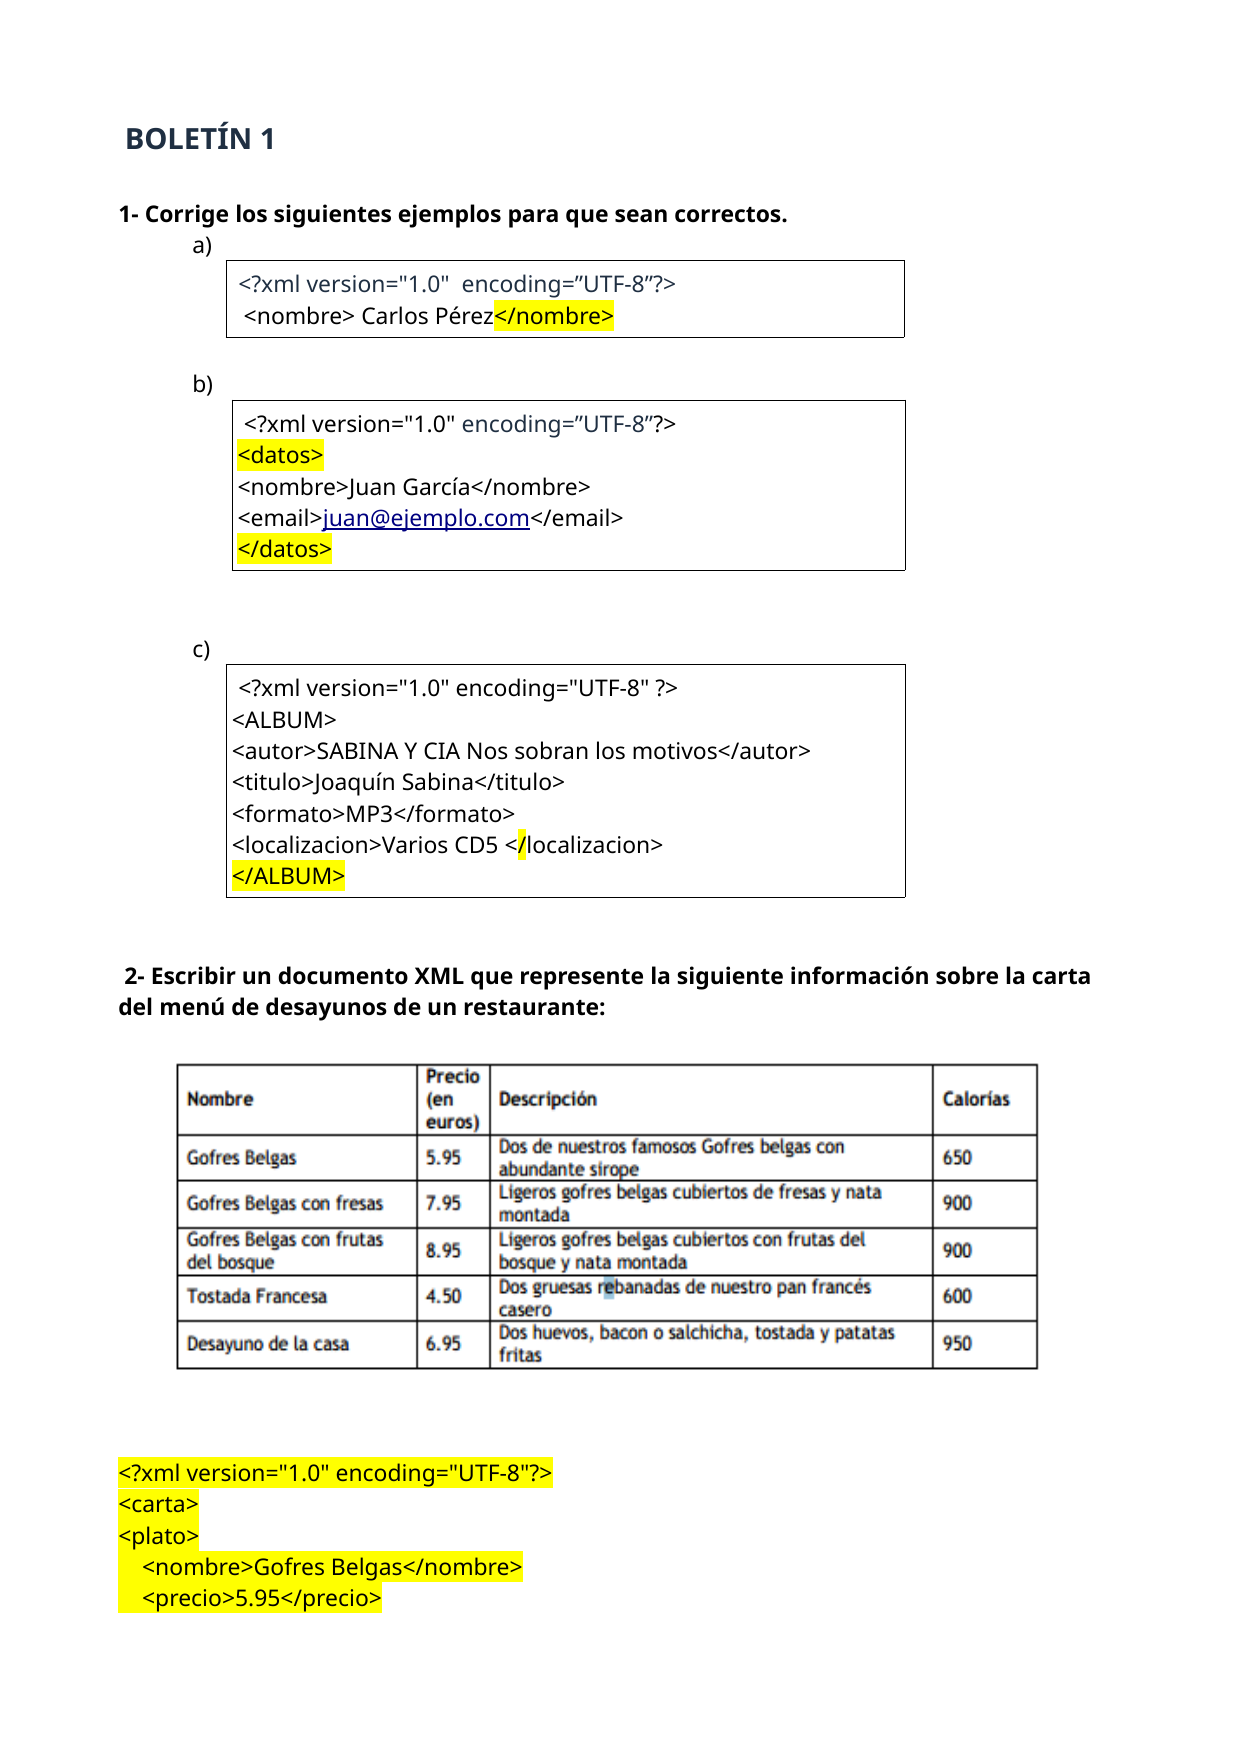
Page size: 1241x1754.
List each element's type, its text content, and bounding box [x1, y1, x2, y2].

table_header <?xml version="1.0" encoding=”UTF-8”?> <nombre> Carlos Pérez</nombre> [227, 261, 904, 337]
text b) [118, 368, 1122, 399]
text <plato> [118, 1520, 1122, 1551]
text c) [118, 633, 1122, 664]
picture [170, 1053, 1047, 1385]
table_header <?xml version="1.0" encoding="UTF-8" ?> <ALBUM> <autor>SABINA Y CIA Nos sobran los motivos</autor> <titulo>Joaquín Sabina</titulo> <formato>MP3</formato> <localizacion>Varios CD5 </localizacion> </ALBUM> [227, 665, 905, 897]
text <nombre>Gofres Belgas</nombre> [118, 1551, 1122, 1582]
text a) [118, 229, 1122, 260]
text 2- Escribir un documento XML que represente la siguiente información sobre la carta del menú de desayunos de un restaurante: [118, 960, 1122, 1022]
text <carta> [118, 1488, 1122, 1520]
text <?xml version="1.0" encoding="UTF-8"?> [118, 1457, 1122, 1488]
table_header <?xml version="1.0" encoding=”UTF-8”?> <datos> <nombre>Juan García</nombre> <email>juan@ejemplo.com</email> </datos> [233, 401, 905, 570]
text BOLETÍN 1 [118, 118, 1122, 158]
text <precio>5.95</precio> [118, 1582, 1122, 1613]
text 1- Corrige los siguientes ejemplos para que sean correctos. [118, 197, 1122, 229]
